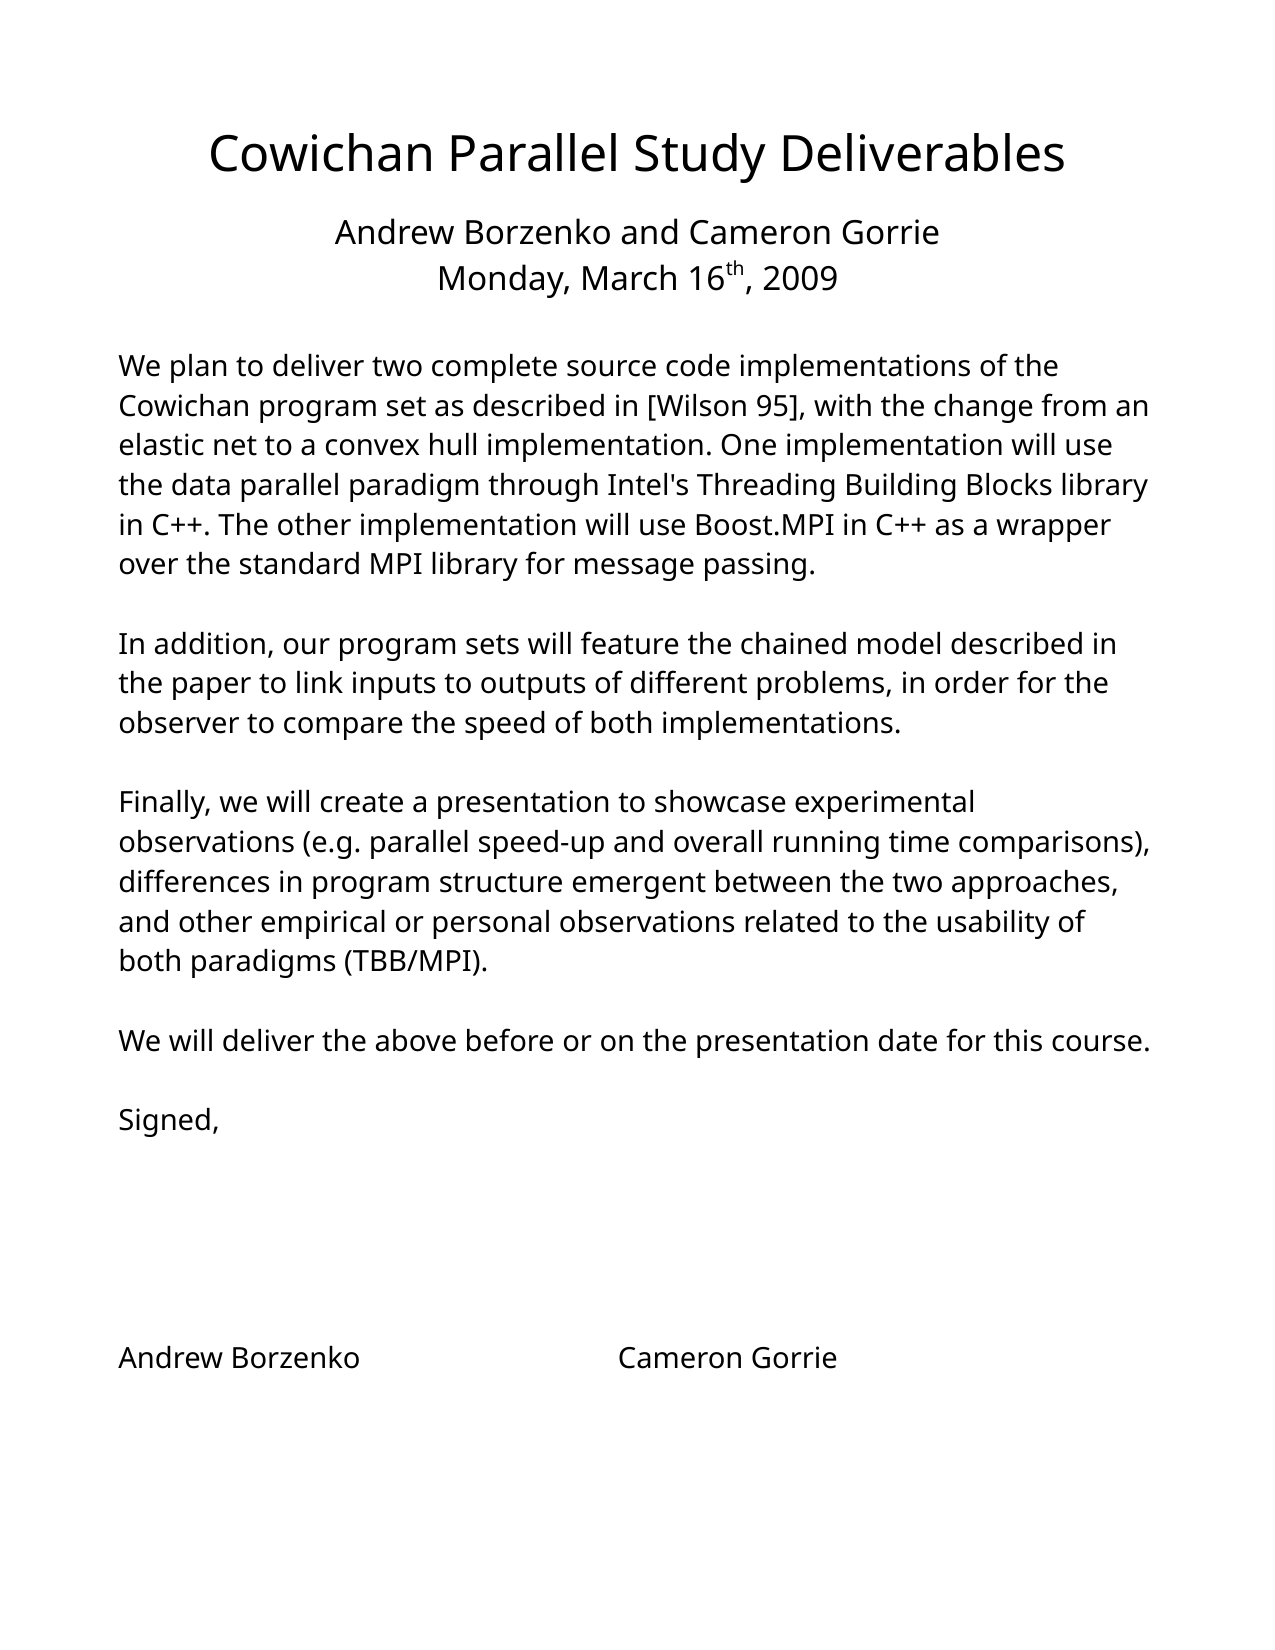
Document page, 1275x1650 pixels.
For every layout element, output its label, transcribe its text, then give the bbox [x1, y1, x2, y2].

text Andrew Borzenko and Cameron Gorrie [118, 186, 1157, 254]
text Cowichan Parallel Study Deliverables [118, 118, 1157, 186]
text In addition, our program sets will feature the chained model described in the paper to link inputs to outputs of different problems, in order for the observer to compare the speed of both implementations. [118, 623, 1157, 742]
text We will deliver the above before or on the presentation date for this course. [118, 1020, 1157, 1059]
text We plan to deliver two complete source code implementations of the Cowichan program set as described in [Wilson 95], with the change from an elastic net to a convex hull implementation. One implementation will use the data parallel paradigm through Intel's Threading Building Blocks library in C++. The other implementation will use Boost.MPI in C++ as a wrapper over the standard MPI library for message passing. [118, 345, 1157, 583]
text Signed, [118, 1099, 1157, 1139]
text Finally, we will create a presentation to showcase experimental observations (e.g. parallel speed-up and overall running time comparisons), differences in program structure emergent between the two approaches, and other empirical or personal observations related to the usability of both paradigms (TBB/MPI). [118, 782, 1157, 980]
text Monday, March 16th, 2009 [118, 254, 1157, 300]
text Andrew Borzenko Cameron Gorrie [118, 1337, 1157, 1377]
